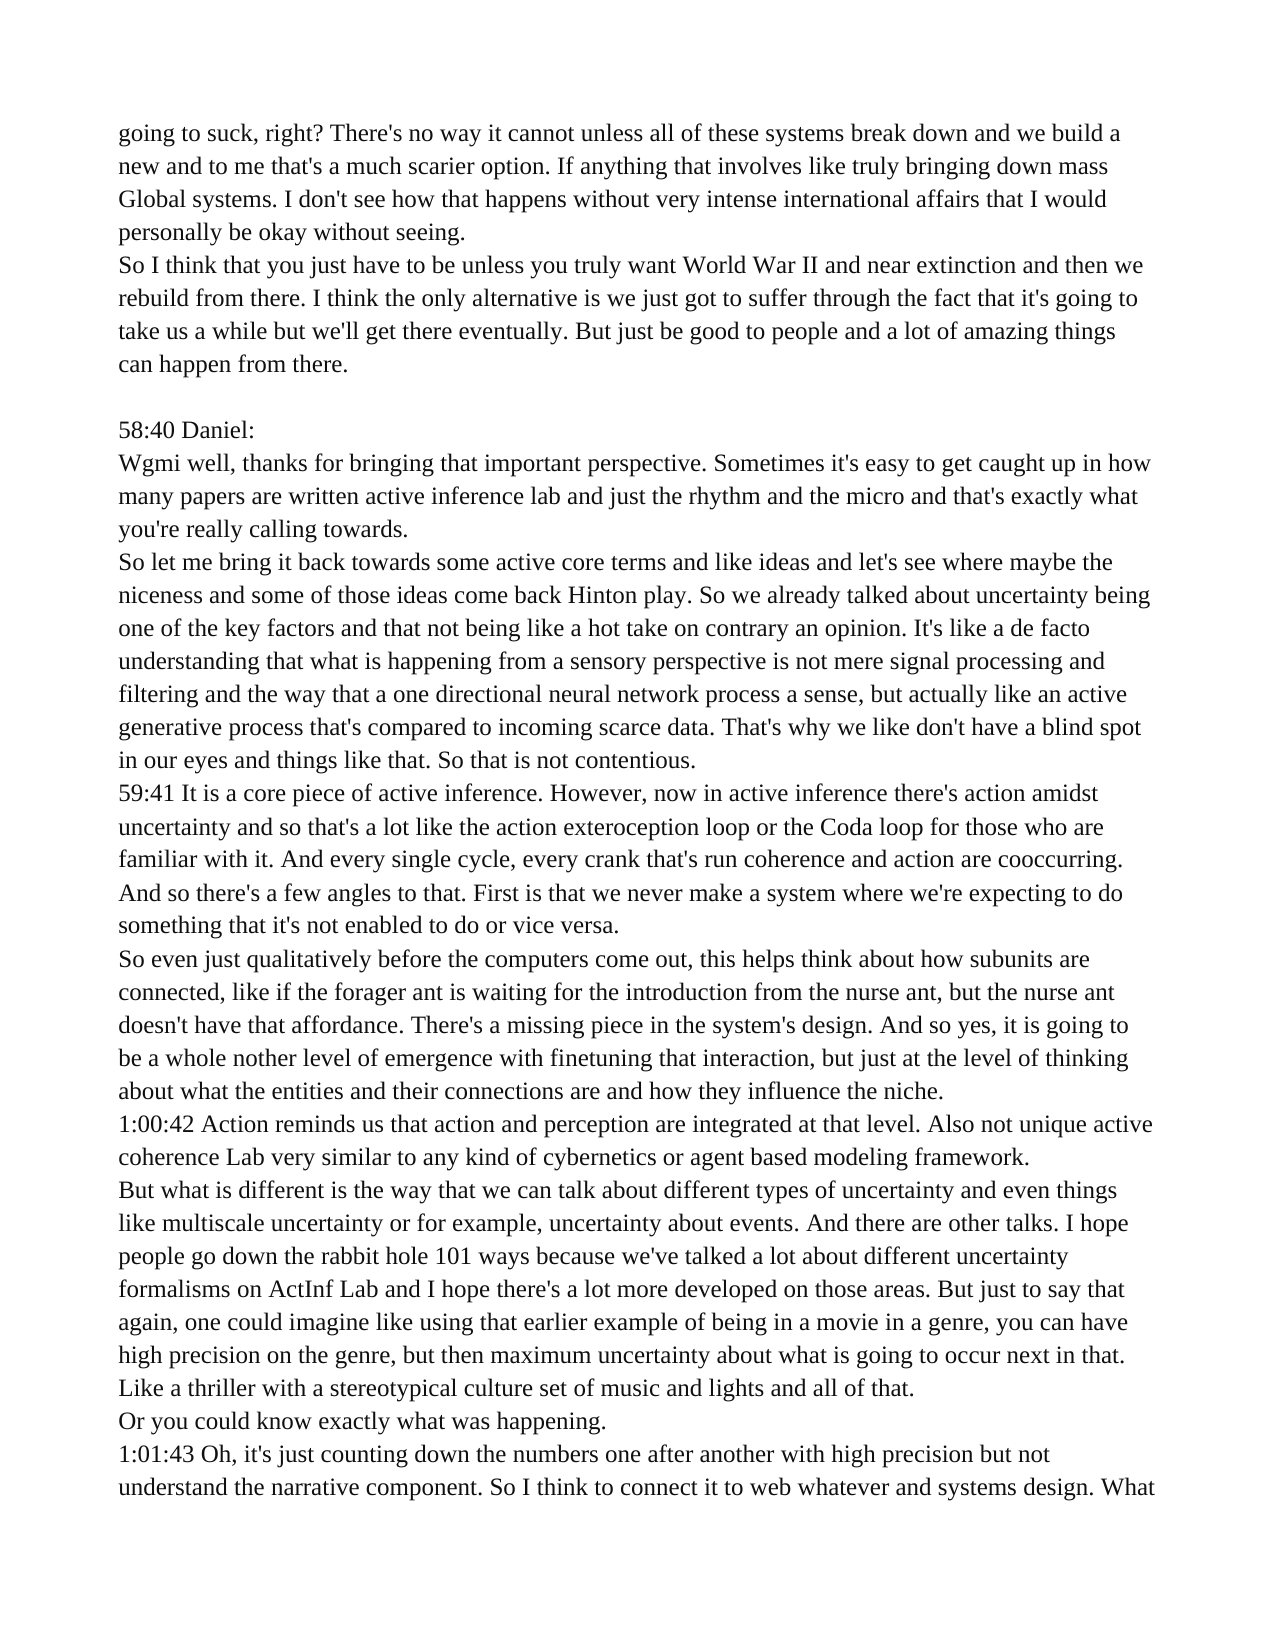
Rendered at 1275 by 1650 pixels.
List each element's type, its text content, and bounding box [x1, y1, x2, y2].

text going to suck, right? There's no way it cannot unless all of these systems break down and we build a new and to me that's a much scarier option. If anything that involves like truly bringing down mass Global systems. I don't see how that happens without very intense international affairs that I would personally be okay without seeing. [118, 118, 1157, 246]
text Wgmi well, thanks for bringing that important perspective. Sometimes it's easy to get caught up in how many papers are written active inference lab and just the rhythm and the micro and that's exactly what you're really calling towards. [118, 448, 1157, 543]
text So I think that you just have to be unless you truly want World War II and near extinction and then we rebuild from there. I think the only alternative is we just got to suffer through the fact that it's going to take us a while but we'll get there eventually. But just be good to people and a lot of amazing things can happen from there. [118, 250, 1157, 378]
text Or you could know exactly what was happening. [118, 1406, 1157, 1435]
text 59:41 It is a core piece of active inference. However, now in active inference there's action amidst uncertainty and so that's a lot like the action exteroception loop or the Coda loop for those who are familiar with it. And every single cycle, every crank that's run coherence and action are cooccurring. And so there's a few angles to that. First is that we never make a system where we're expecting to do something that it's not enabled to do or vice versa. [118, 778, 1157, 939]
text So let me bring it back towards some active core terms and like ideas and let's see where maybe the niceness and some of those ideas come back Hinton play. So we already talked about uncertainty being one of the key factors and that not being like a hot take on contrary an opinion. It's like a de facto understanding that what is happening from a sensory perspective is not mere signal processing and filtering and the way that a one directional neural network process a sense, but actually like an active generative process that's compared to incoming scarce data. That's why we like don't have a blind spot in our eyes and things like that. So that is not contentious. [118, 547, 1157, 774]
text 1:01:43 Oh, it's just counting down the numbers one after another with high precision but not understand the narrative component. So I think to connect it to web whatever and systems design. What [118, 1439, 1157, 1501]
text 1:00:42 Action reminds us that action and perception are integrated at that level. Also not unique active coherence Lab very similar to any kind of cybernetics or agent based modeling framework. [118, 1109, 1157, 1171]
text 58:40 Daniel: [118, 415, 1157, 444]
text But what is different is the way that we can talk about different types of uncertainty and even things like multiscale uncertainty or for example, uncertainty about events. And there are other talks. I hope people go down the rabbit hole 101 ways because we've talked a lot about different uncertainty formalisms on ActInf Lab and I hope there's a lot more developed on those areas. But just to say that again, one could imagine like using that earlier example of being in a movie in a genre, you can have high precision on the genre, but then maximum uncertainty about what is going to occur next in that. Like a thriller with a stereotypical culture set of music and lights and all of that. [118, 1175, 1157, 1402]
text So even just qualitatively before the computers come out, this helps think about how subunits are connected, like if the forager ant is waiting for the introduction from the nurse ant, but the nurse ant doesn't have that affordance. There's a missing piece in the system's design. And so yes, it is going to be a whole nother level of emergence with finetuning that interaction, but just at the level of thinking about what the entities and their connections are and how they influence the niche. [118, 944, 1157, 1104]
